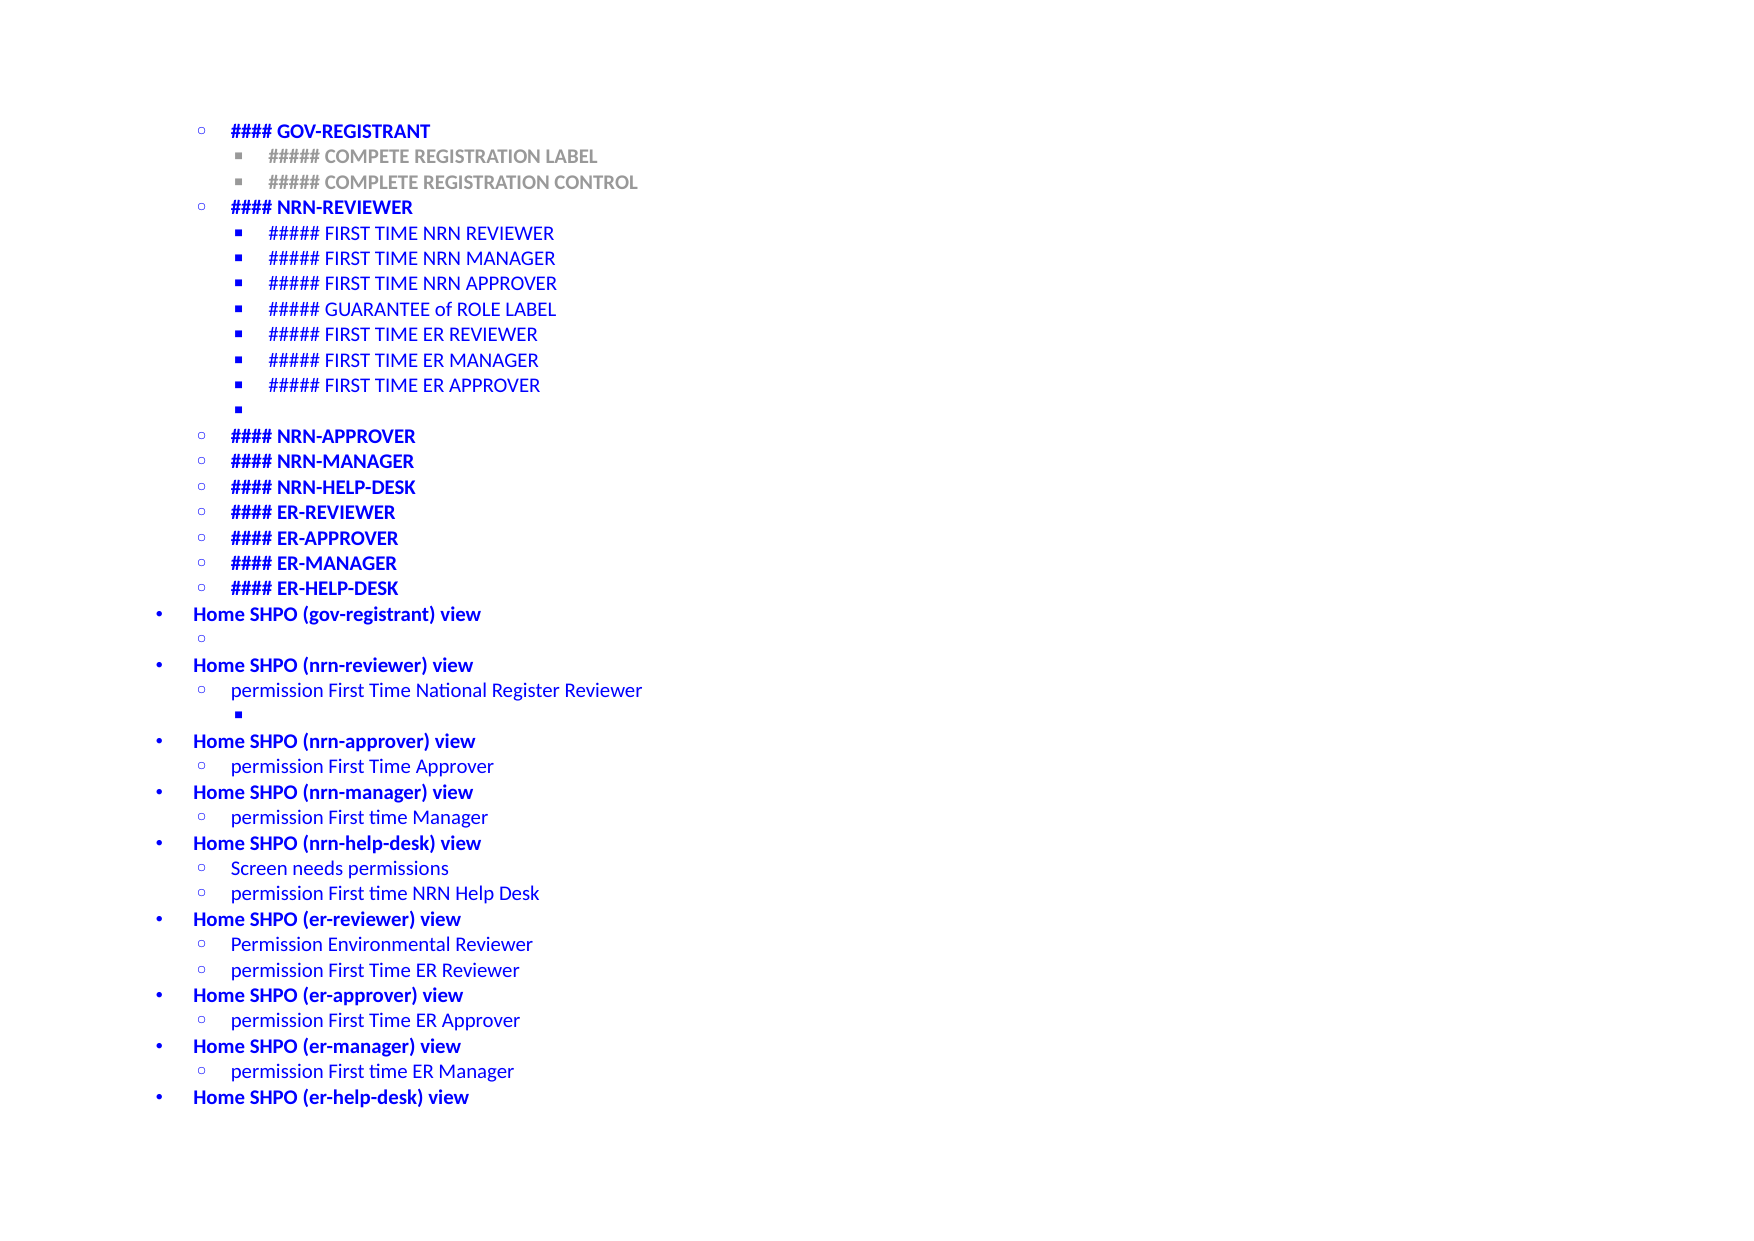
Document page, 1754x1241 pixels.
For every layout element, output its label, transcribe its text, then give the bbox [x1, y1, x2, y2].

list #### NRN-MANAGER [193, 448, 1636, 474]
list ##### FIRST TIME ER APPROVER [231, 372, 1636, 398]
list Home SHPO (nrn-reviewer) view [156, 652, 1636, 677]
list ##### COMPLETE REGISTRATION CONTROL [231, 169, 1636, 194]
list ##### FIRST TIME NRN APPROVER [231, 271, 1636, 296]
list #### ER-APPROVER [193, 525, 1636, 550]
list Home SHPO (nrn-manager) view [156, 779, 1636, 804]
list #### ER-MANAGER [193, 550, 1636, 576]
list #### NRN-HELP-DESK [193, 474, 1636, 499]
list #### ER-REVIEWER [193, 499, 1636, 525]
list #### GOV-REGISTRANT [193, 118, 1636, 143]
list Screen needs permissions [193, 855, 1636, 881]
list Home SHPO (er-help-desk) view [156, 1084, 1636, 1109]
list ##### COMPETE REGISTRATION LABEL [231, 143, 1636, 169]
list permission First Time ER Reviewer [193, 957, 1636, 982]
list Home SHPO (er-approver) view [156, 982, 1636, 1008]
list #### ER-HELP-DESK [193, 576, 1636, 601]
list Home SHPO (er-reviewer) view [156, 906, 1636, 931]
list #### NRN-REVIEWER [193, 194, 1636, 220]
list Permission Environmental Reviewer [193, 931, 1636, 957]
list permission First Time ER Approver [193, 1008, 1636, 1033]
list permission First time NRN Help Desk [193, 881, 1636, 906]
list permission First time ER Manager [193, 1058, 1636, 1084]
list Home SHPO (nrn-approver) view [156, 728, 1636, 753]
list permission First Time National Register Reviewer [193, 677, 1636, 703]
list #### NRN-APPROVER [193, 423, 1636, 448]
list ##### FIRST TIME ER REVIEWER [231, 321, 1636, 347]
list ##### GUARANTEE of ROLE LABEL [231, 296, 1636, 321]
list Home SHPO (gov-registrant) view [156, 601, 1636, 626]
list Home SHPO (er-manager) view [156, 1033, 1636, 1058]
list permission First time Manager [193, 804, 1636, 830]
list ##### FIRST TIME ER MANAGER [231, 347, 1636, 372]
list ##### FIRST TIME NRN REVIEWER [231, 220, 1636, 245]
list Home SHPO (nrn-help-desk) view [156, 830, 1636, 855]
list permission First Time Approver [193, 753, 1636, 779]
list ##### FIRST TIME NRN MANAGER [231, 245, 1636, 271]
